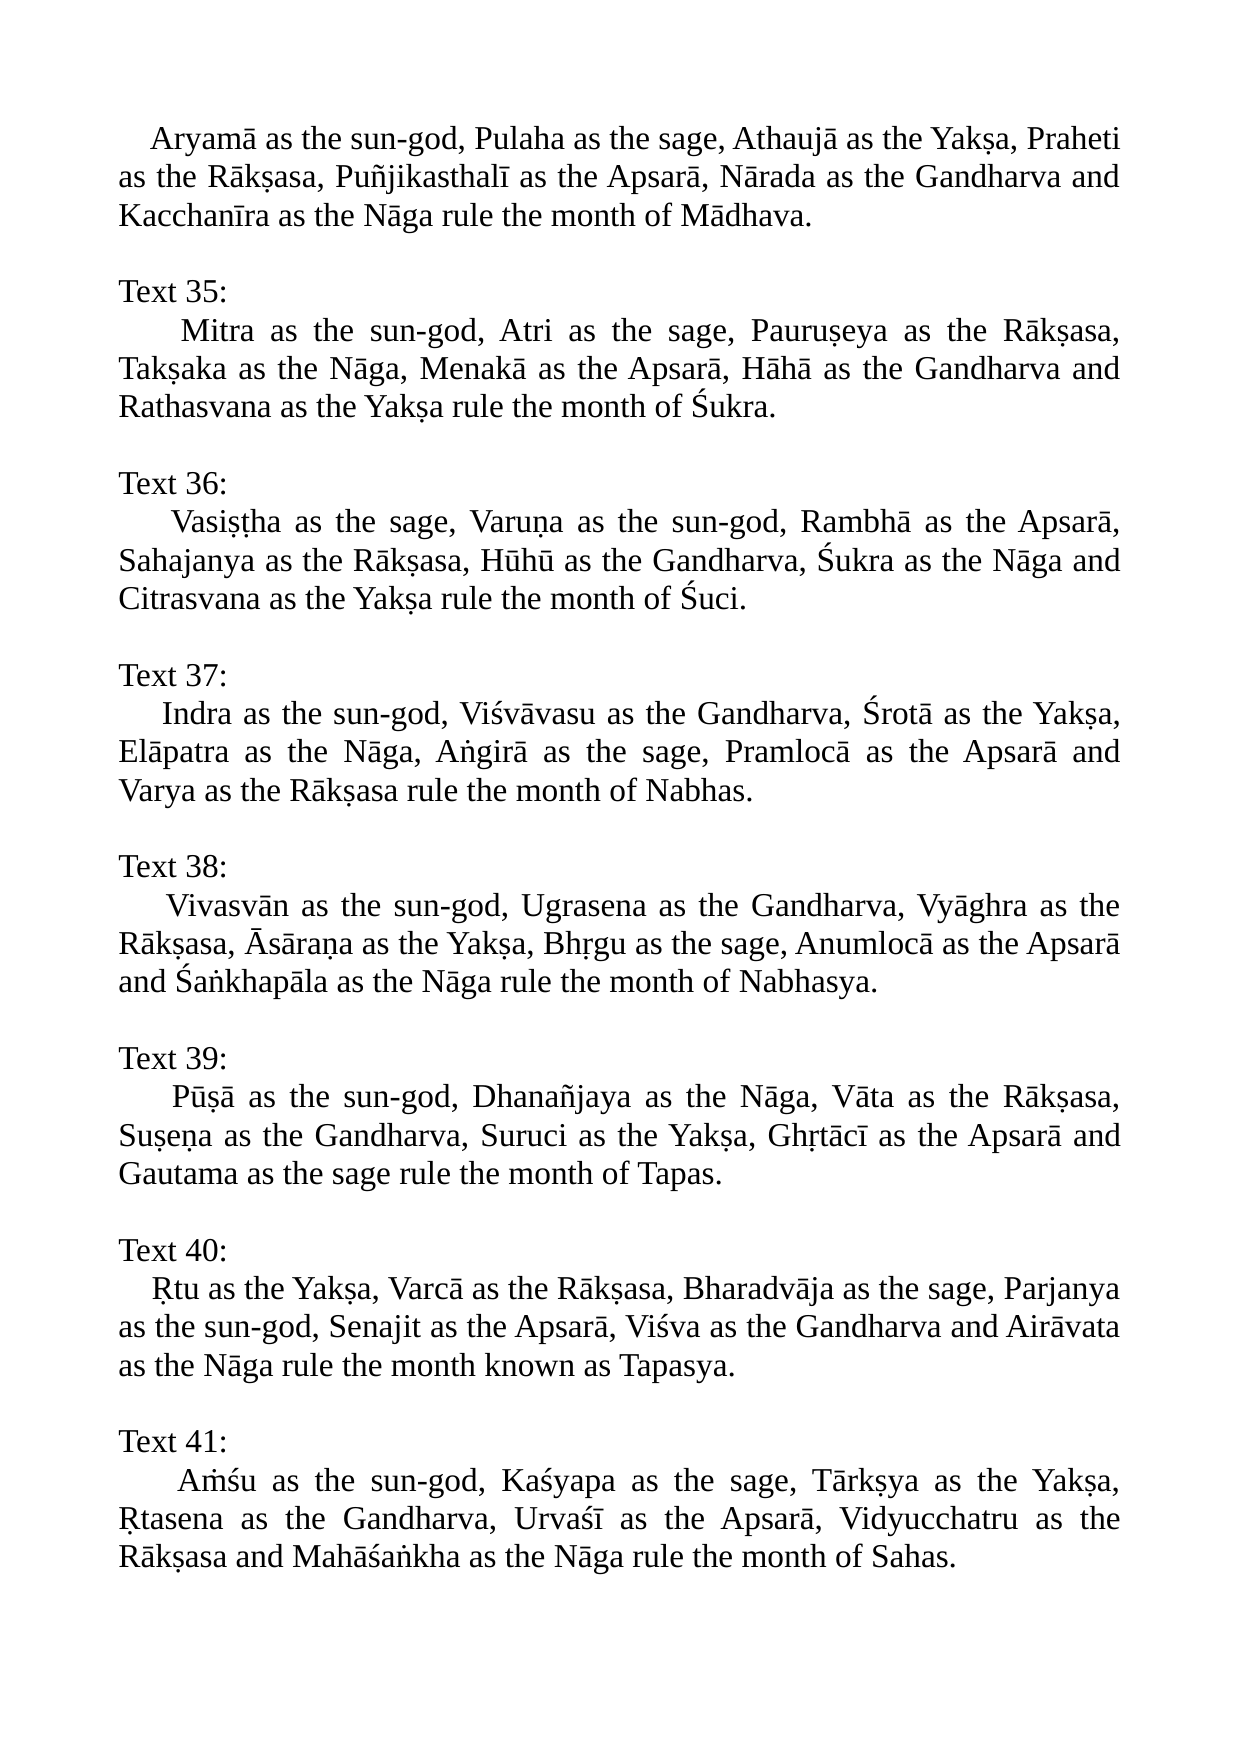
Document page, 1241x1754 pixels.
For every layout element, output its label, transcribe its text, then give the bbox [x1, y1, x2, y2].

text Vivasvān as the sun-god, Ugrasena as the Gandharva, Vyāghra as the Rākṣasa, Āsāraṇa as the Yakṣa, Bhṛgu as the sage, Anumlocā as the Apsarā and Śaṅkhapāla as the Nāga rule the month of Nabhasya. [118, 885, 1122, 1000]
text Vasiṣṭha as the sage, Varuṇa as the sun-god, Rambhā as the Apsarā, Sahajanya as the Rākṣasa, Hūhū as the Gandharva, Śukra as the Nāga and Citrasvana as the Yakṣa rule the month of Śuci. [118, 501, 1122, 616]
text Ṛtu as the Yakṣa, Varcā as the Rākṣasa, Bharadvāja as the sage, Parjanya as the sun-god, Senajit as the Apsarā, Viśva as the Gandharva and Airāvata as the Nāga rule the month known as Tapasya. [118, 1268, 1122, 1383]
text Text 40: [118, 1230, 1122, 1268]
text Text 37: [118, 655, 1122, 693]
text Indra as the sun-god, Viśvāvasu as the Gandharva, Śrotā as the Yakṣa, Elāpatra as the Nāga, Aṅgirā as the sage, Pramlocā as the Apsarā and Varya as the Rākṣasa rule the month of Nabhas. [118, 693, 1122, 808]
text Mitra as the sun-god, Atri as the sage, Pauruṣeya as the Rākṣasa, Takṣaka as the Nāga, Menakā as the Apsarā, Hāhā as the Gandharva and Rathasvana as the Yakṣa rule the month of Śukra. [118, 310, 1122, 425]
text Text 36: [118, 463, 1122, 501]
text Pūṣā as the sun-god, Dhanañjaya as the Nāga, Vāta as the Rākṣasa, Suṣeṇa as the Gandharva, Suruci as the Yakṣa, Ghṛtācī as the Apsarā and Gautama as the sage rule the month of Tapas. [118, 1076, 1122, 1191]
text Aṁśu as the sun-god, Kaśyapa as the sage, Tārkṣya as the Yakṣa, Ṛtasena as the Gandharva, Urvaśī as the Apsarā, Vidyucchatru as the Rākṣasa and Mahāśaṅkha as the Nāga rule the month of Sahas. [118, 1460, 1122, 1575]
text Text 39: [118, 1038, 1122, 1076]
text Text 41: [118, 1421, 1122, 1460]
text Text 35: [118, 271, 1122, 310]
text Text 38: [118, 846, 1122, 885]
text Aryamā as the sun-god, Pulaha as the sage, Athaujā as the Yakṣa, Praheti as the Rākṣasa, Puñjikasthalī as the Apsarā, Nārada as the Gandharva and Kacchanīra as the Nāga rule the month of Mādhava. [118, 118, 1122, 233]
